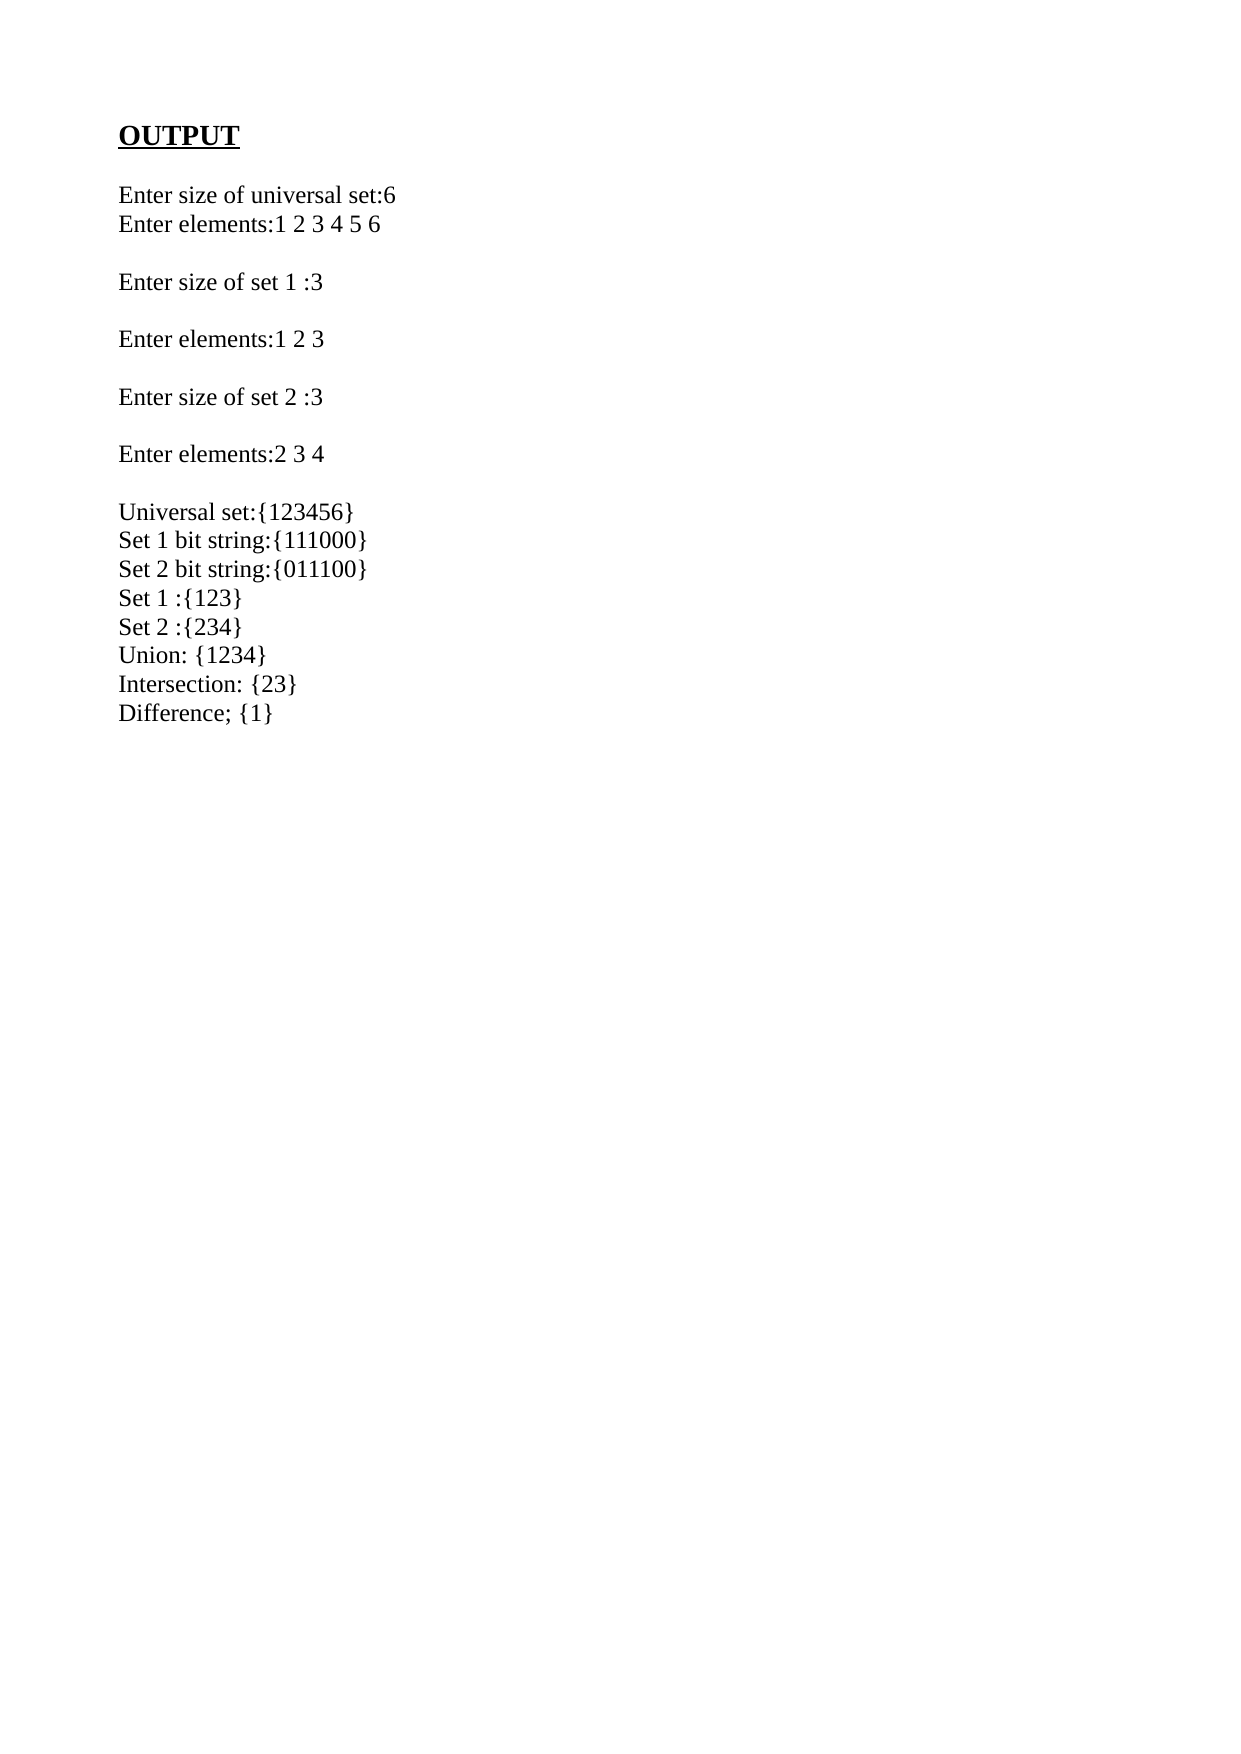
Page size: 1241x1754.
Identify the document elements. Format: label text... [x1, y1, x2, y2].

text Enter elements:1 2 3 4 5 6 [118, 209, 1122, 238]
text Enter elements:1 2 3 [118, 324, 1122, 353]
text OUTPUT [118, 118, 1122, 152]
text Intersection: {23} [118, 669, 1122, 698]
text Set 2 bit string:{011100} [118, 554, 1122, 583]
text Enter elements:2 3 4 [118, 439, 1122, 468]
text Set 1 :{123} [118, 583, 1122, 612]
text Difference; {1} [118, 698, 1122, 727]
text Enter size of set 1 :3 [118, 267, 1122, 295]
text Set 1 bit string:{111000} [118, 525, 1122, 554]
text Enter size of set 2 :3 [118, 382, 1122, 410]
text Set 2 :{234} [118, 612, 1122, 640]
text Enter size of universal set:6 [118, 180, 1122, 209]
text Union: {1234} [118, 640, 1122, 669]
text Universal set:{123456} [118, 497, 1122, 525]
